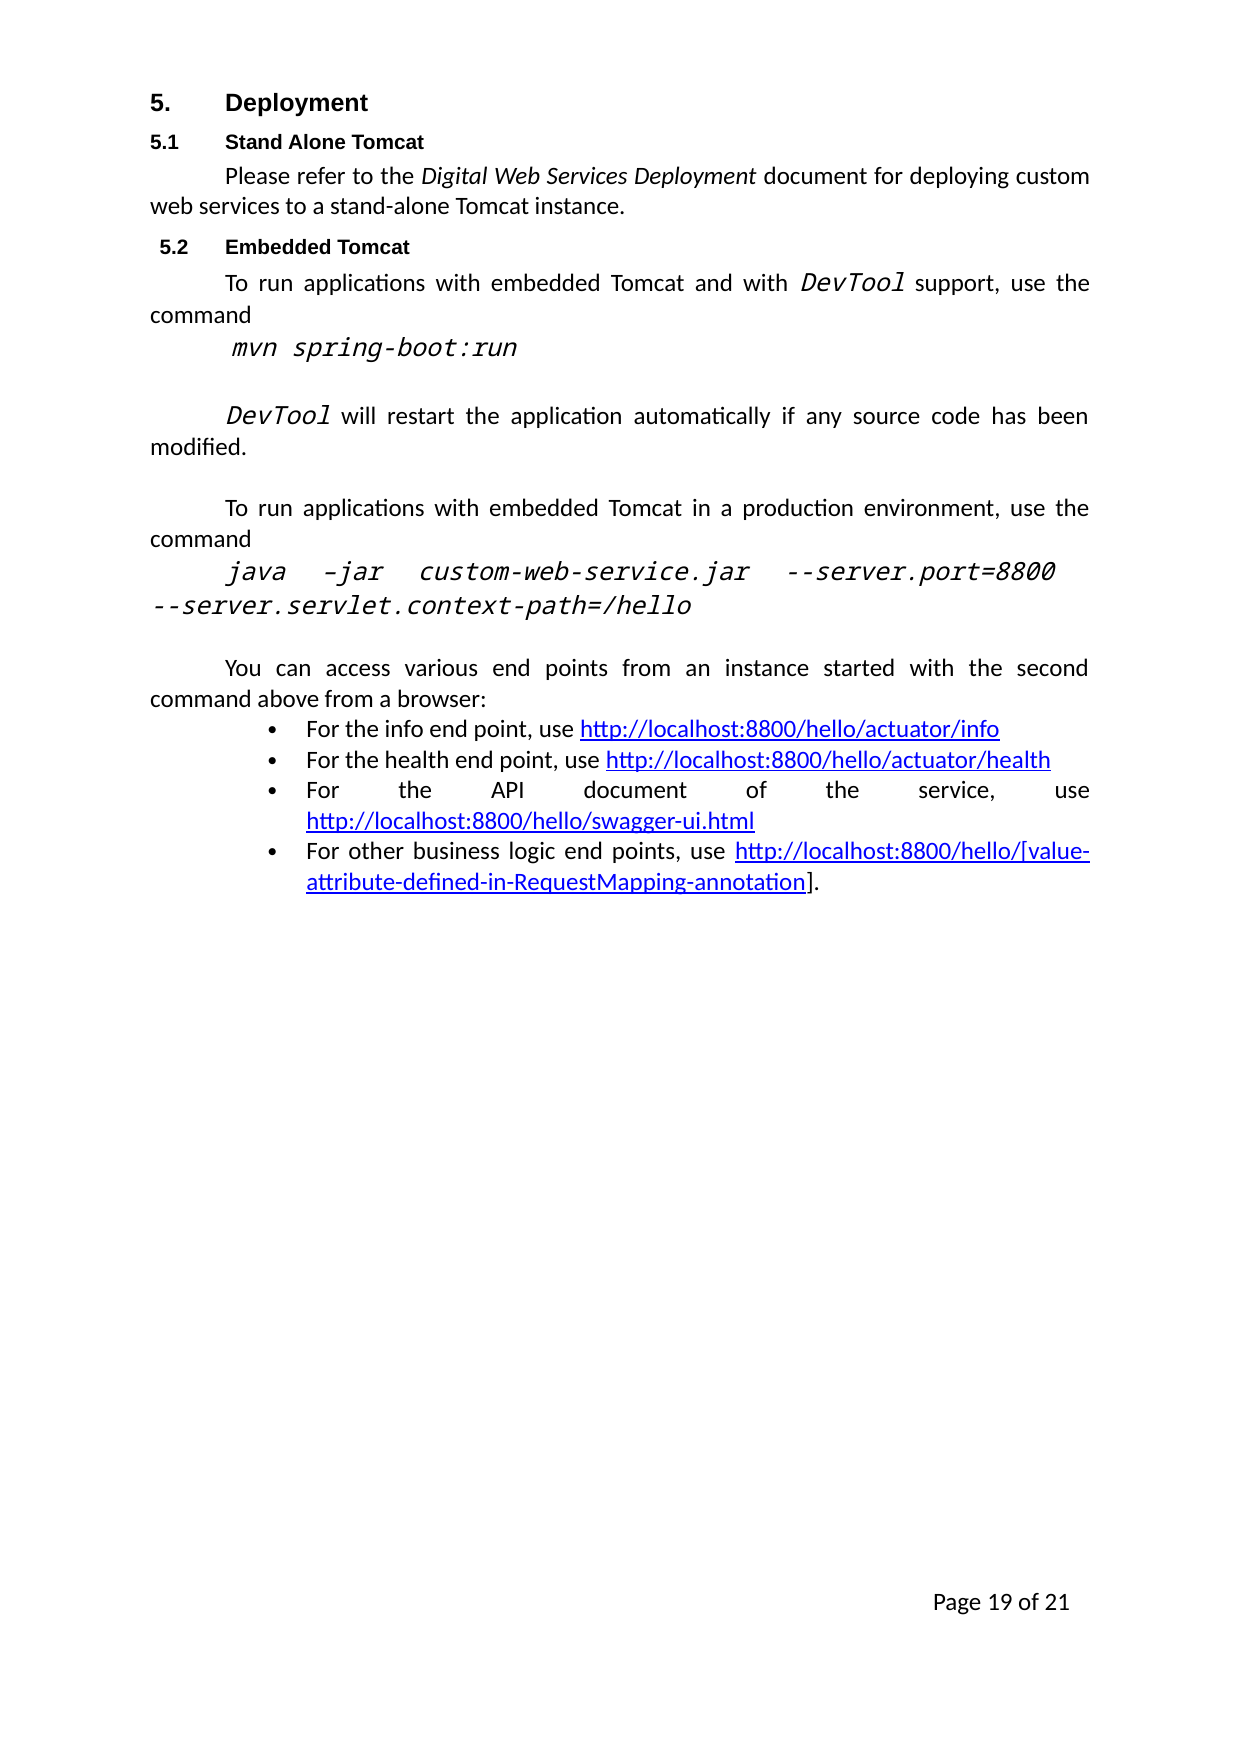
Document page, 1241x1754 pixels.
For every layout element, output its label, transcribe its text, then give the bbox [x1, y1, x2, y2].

text java –jar custom-web-service.jar --server.port=8800 --server.servlet.context-path=/hello [150, 554, 1090, 622]
subtitle Stand Alone Tomcat [150, 129, 1090, 154]
text You can access various end points from an instance started with the second command above from a browser: [150, 652, 1090, 713]
list For the info end point, use http://localhost:8800/hello/actuator/info [269, 713, 1090, 744]
subtitle Embedded Tomcat [150, 233, 1090, 258]
text To run applications with embedded Tomcat in a production environment, use the command [150, 493, 1090, 554]
list For other business logic end points, use http://localhost:8800/hello/[value-attribute-defined-in-RequestMapping-annotation]. [269, 835, 1090, 896]
text DevTool will restart the application automatically if any source code has been modified. [150, 397, 1090, 462]
text Please refer to the Digital Web Services Deployment document for deploying custom web services to a stand-alone Tomcat instance. [150, 160, 1090, 221]
text To run applications with embedded Tomcat and with DevTool support, use the command [150, 265, 1090, 329]
list For the health end point, use http://localhost:8800/hello/actuator/health [269, 744, 1090, 774]
subtitle Deployment [150, 87, 1090, 116]
text mvn spring-boot:run [150, 329, 1090, 363]
list For the API document of the service, use http://localhost:8800/hello/swagger-ui.html [269, 774, 1090, 835]
